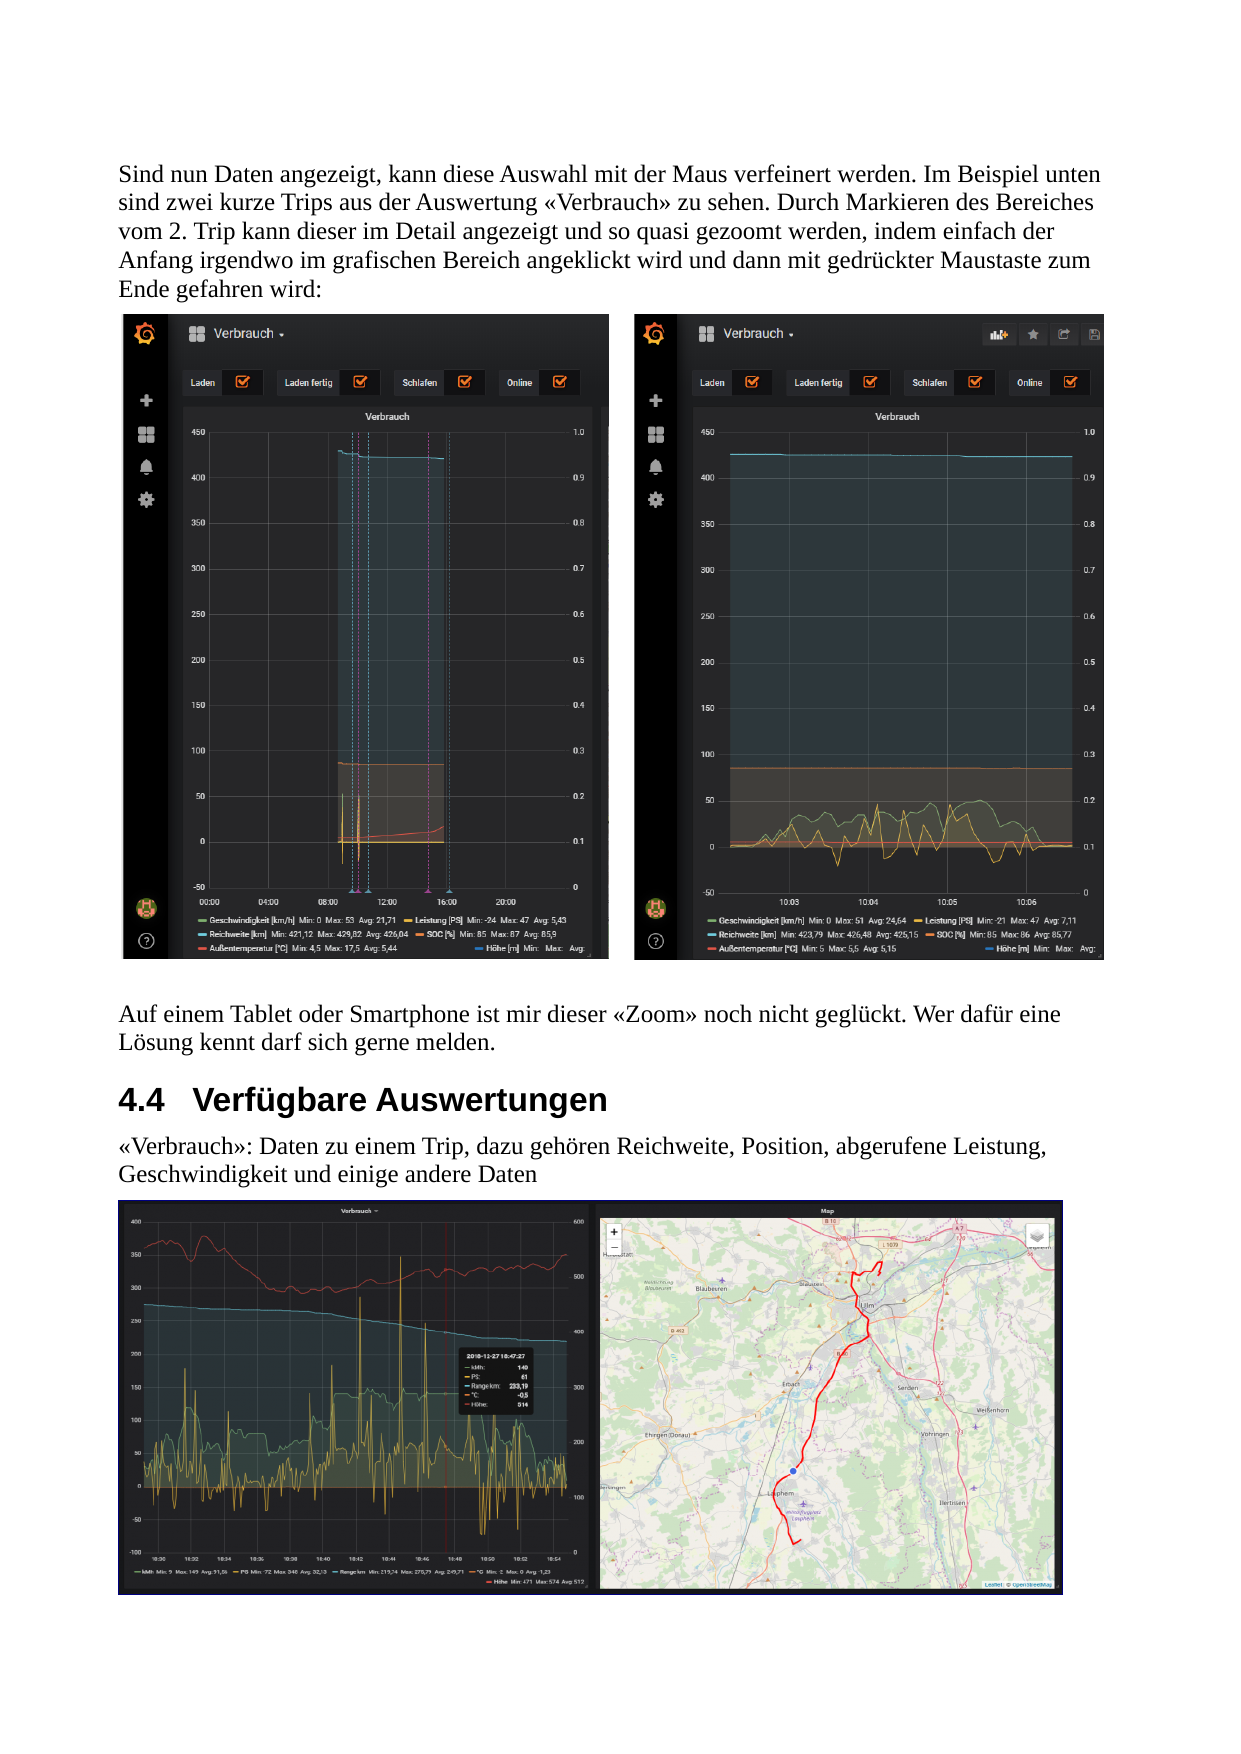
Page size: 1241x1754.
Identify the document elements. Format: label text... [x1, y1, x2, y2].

picture [121, 314, 609, 959]
subtitle Verfügbare Auswertungen [118, 1080, 1122, 1118]
text Auf einem Tablet oder Smartphone ist mir dieser «Zoom» noch nicht geglückt. Wer dafür eine Lösung kennt darf sich gerne melden. [118, 999, 1122, 1056]
text «Verbrauch»: Daten zu einem Trip, dazu gehören Reichweite, Position, abgerufene Leistung, Geschwindigkeit und einige andere Daten [118, 1131, 1122, 1188]
text Sind nun Daten angezeigt, kann diese Auswahl mit der Maus verfeinert werden. Im Beispiel unten sind zwei kurze Trips aus der Auswertung «Verbrauch» zu sehen. Durch Markieren des Bereiches vom 2. Trip kann dieser im Detail angezeigt und so quasi gezoomt werden, indem einfach der Anfang irgendwo im grafischen Bereich angeklickt wird und dann mit gedrückter Maustaste zum Ende gefahren wird: [118, 159, 1122, 302]
picture [634, 314, 1104, 960]
picture [119, 1201, 1062, 1594]
